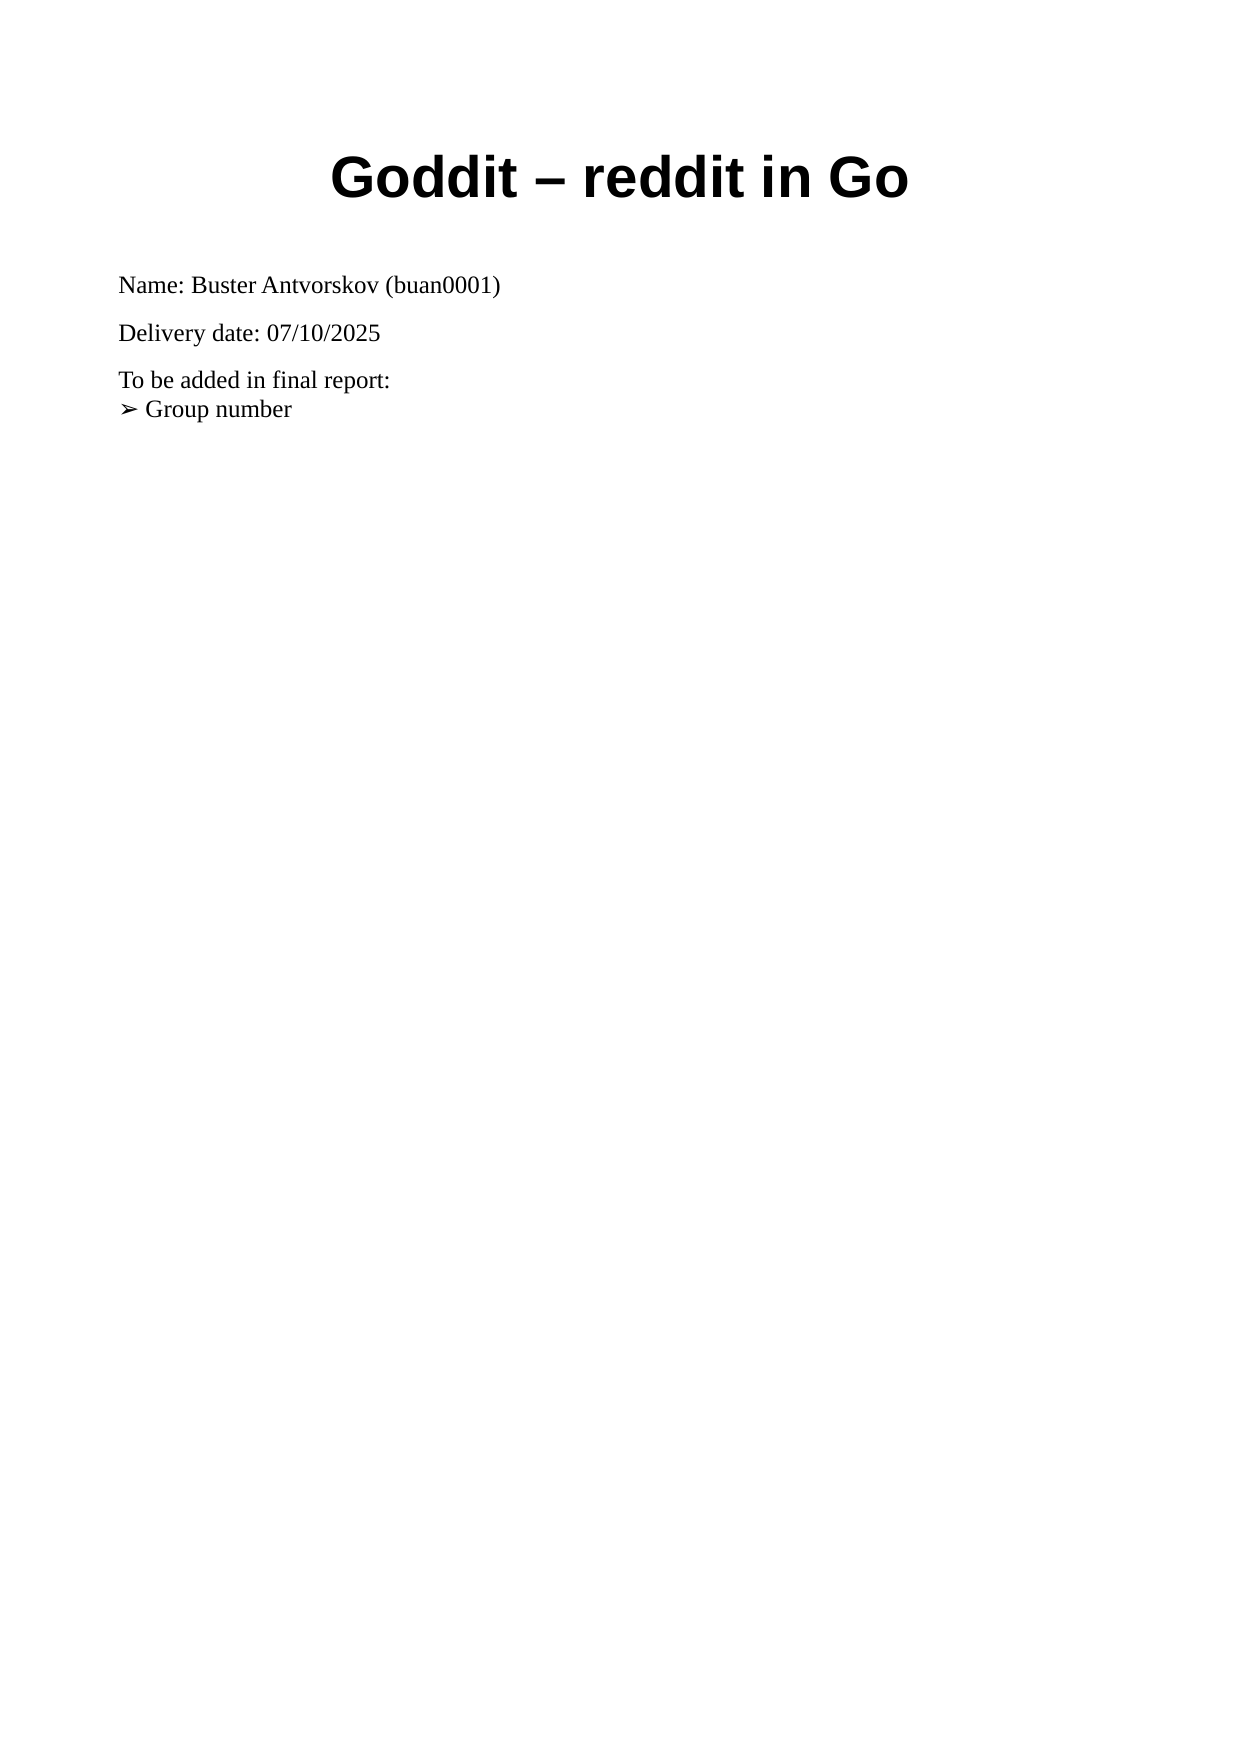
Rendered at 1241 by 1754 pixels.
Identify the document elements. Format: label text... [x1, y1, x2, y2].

text ➢ Group number [118, 394, 1122, 423]
text To be added in final report: [118, 366, 1122, 394]
text Delivery date: 07/10/2025 [118, 318, 1122, 347]
subtitle Goddit – reddit in Go [118, 143, 1122, 210]
text Name: Buster Antvorskov (buan0001) [118, 270, 1122, 299]
